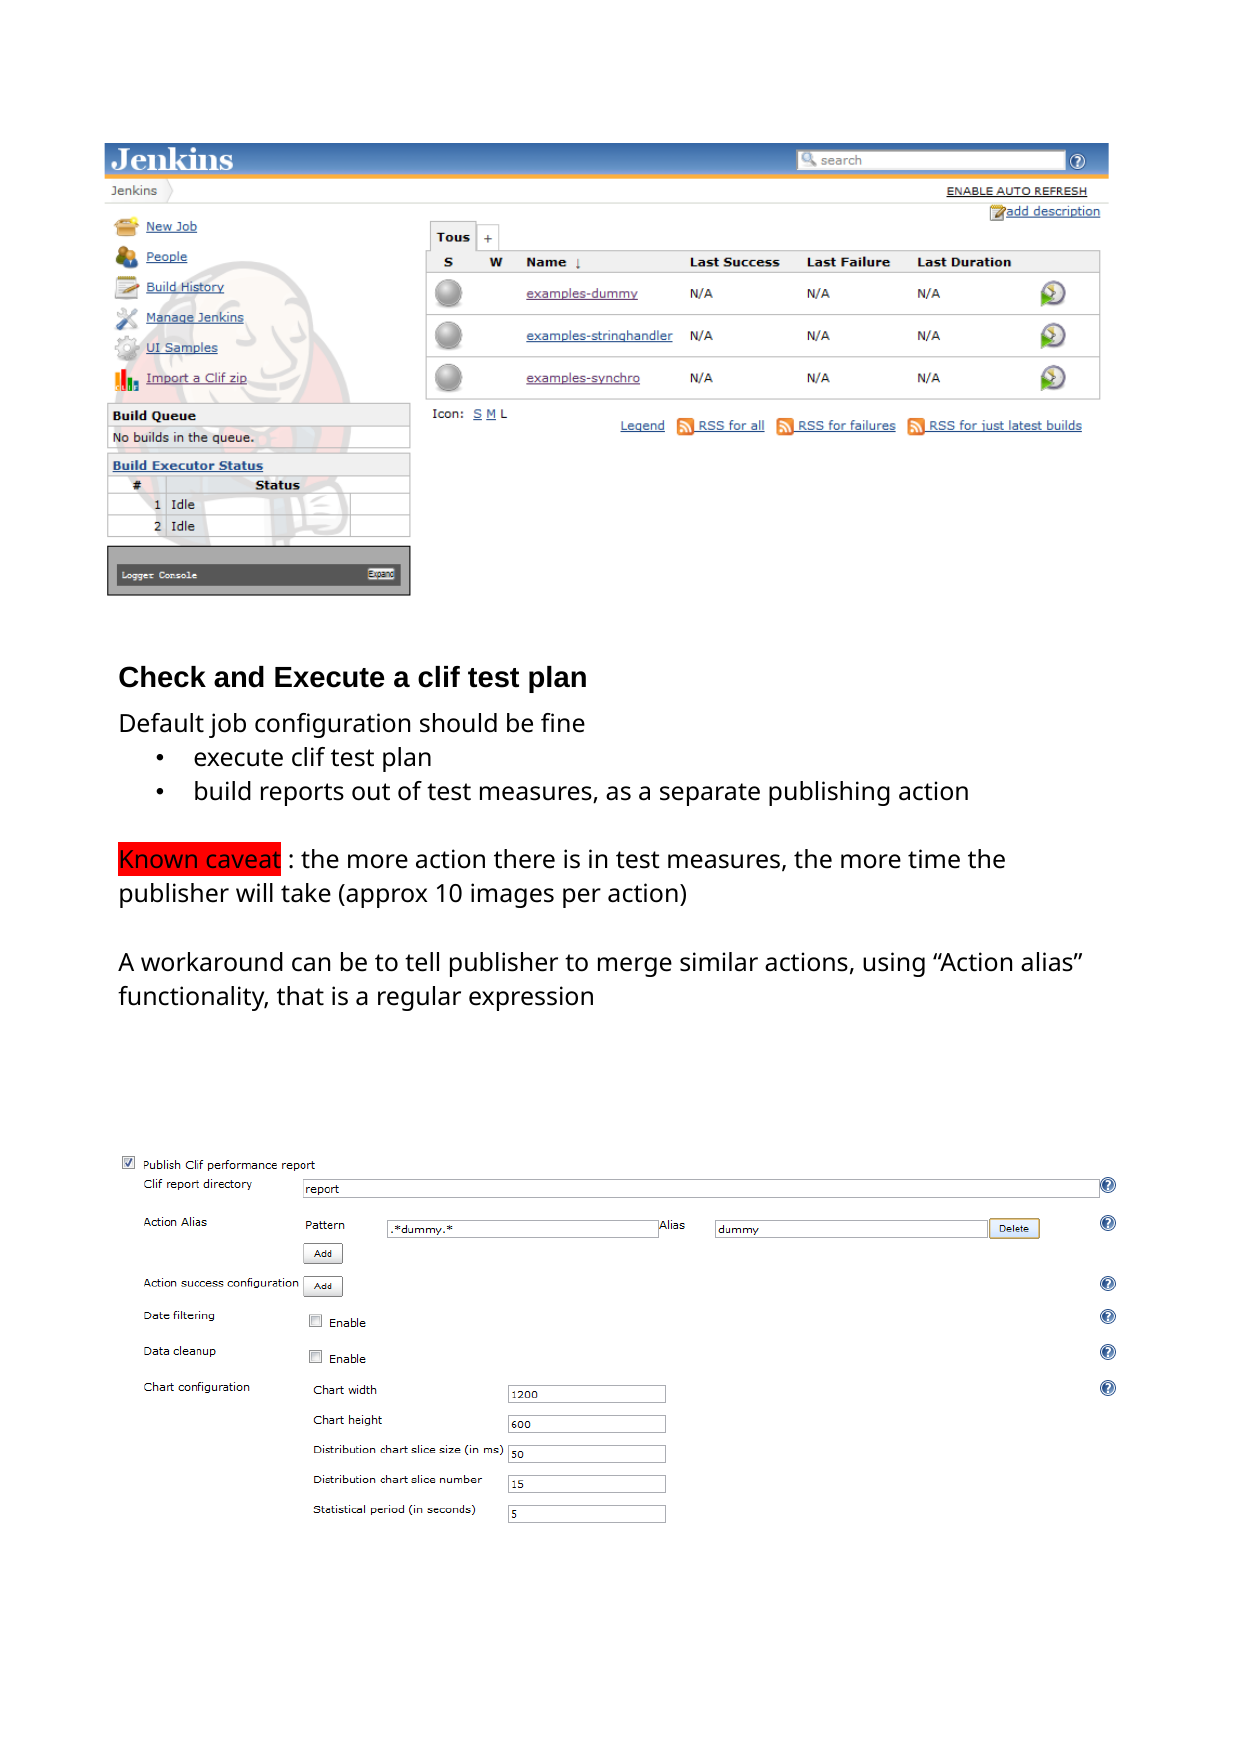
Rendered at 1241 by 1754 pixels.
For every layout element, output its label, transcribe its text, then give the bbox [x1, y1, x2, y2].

list build reports out of test measures, as a separate publishing action [156, 774, 1122, 808]
text Default job configuration should be fine [118, 706, 1122, 740]
list execute clif test plan [156, 740, 1122, 774]
text Known caveat : the more action there is in test measures, the more time the publisher will take (approx 10 images per action) [118, 842, 1122, 910]
picture [104, 143, 1109, 601]
picture [118, 1148, 1123, 1536]
text A workaround can be to tell publisher to merge similar actions, using “Action alias” functionality, that is a regular expression [118, 944, 1122, 1012]
subtitle Check and Execute a clif test plan [118, 660, 1122, 693]
